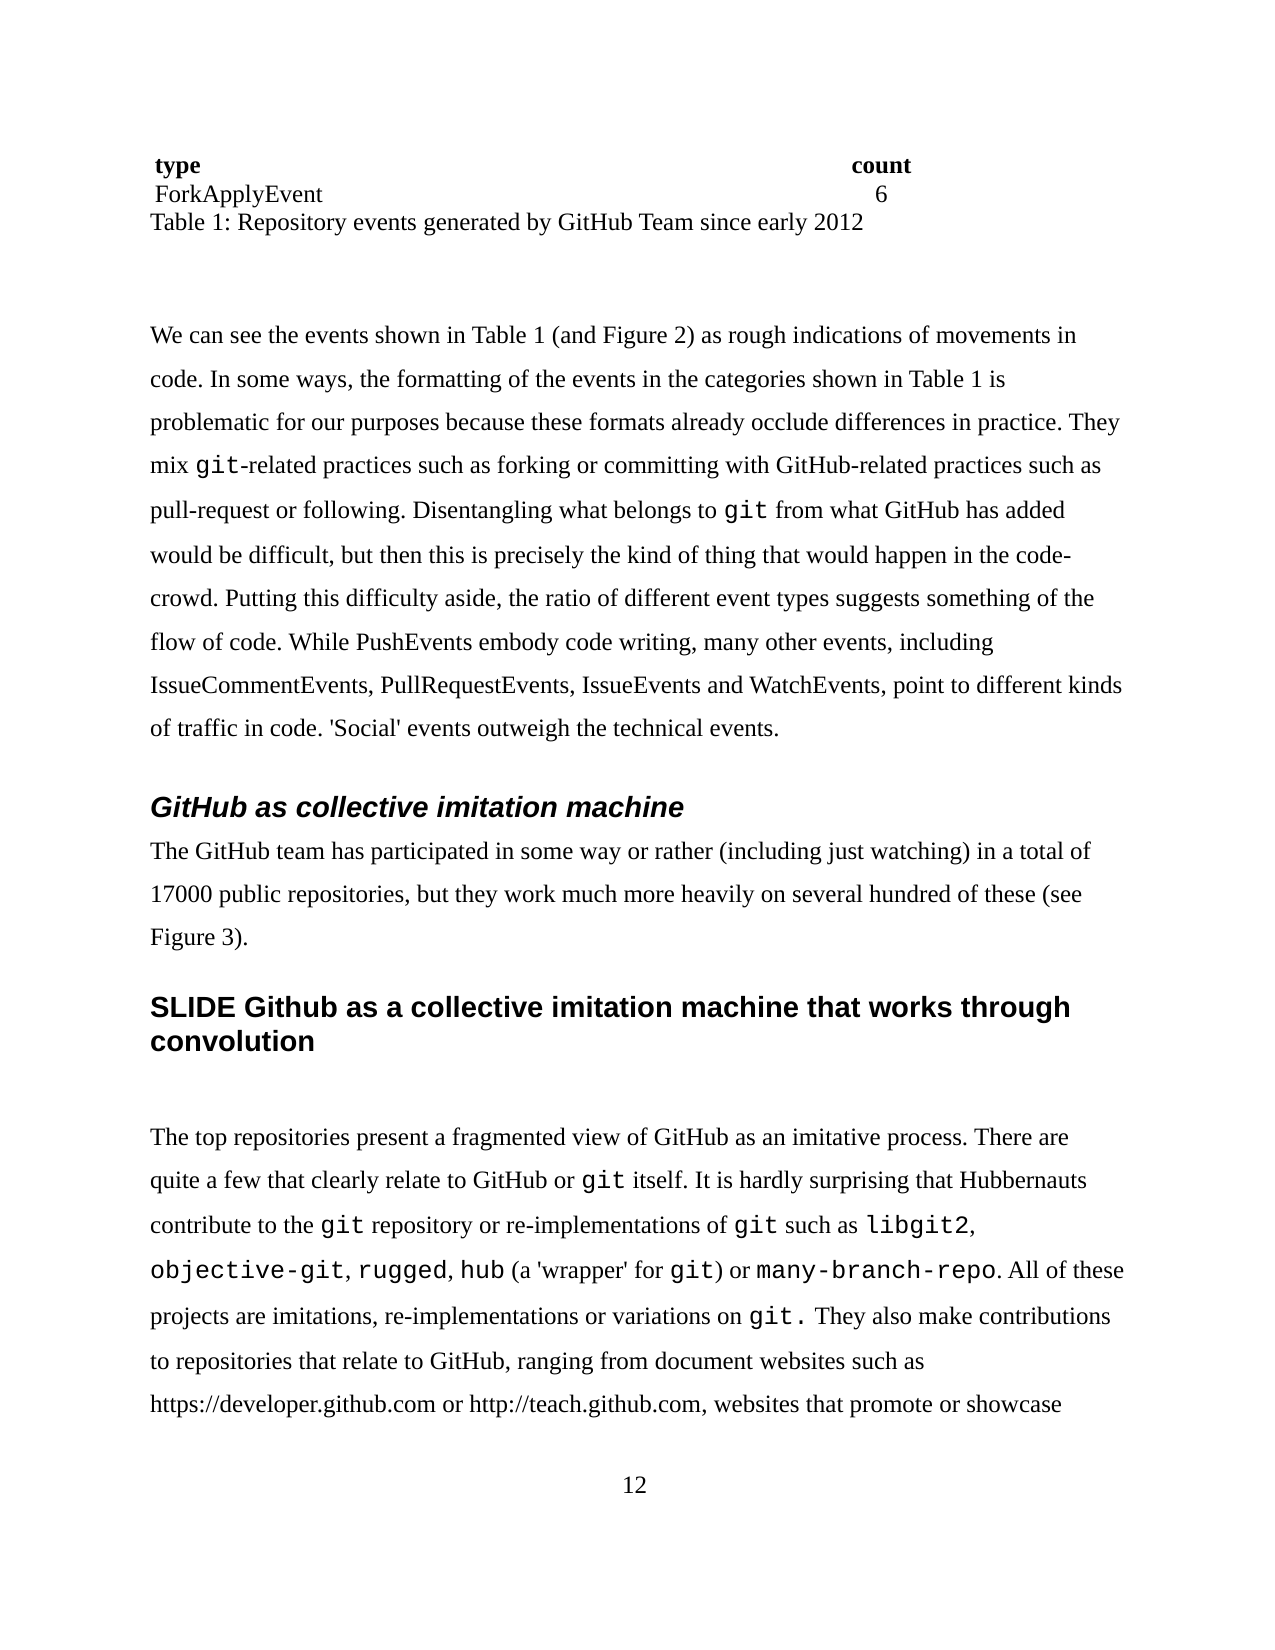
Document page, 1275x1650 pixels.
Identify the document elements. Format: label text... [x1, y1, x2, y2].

text The GitHub team has participated in some way or rather (including just watching) in a total of 17000 public repositories, but they work much more heavily on several hundred of these (see Figure 3). [150, 836, 1125, 951]
table_header count [638, 150, 1125, 179]
table_cell ForkApplyEvent [150, 179, 637, 207]
text The top repositories present a fragmented view of GitHub as an imitative process. There are quite a few that clearly relate to GitHub or git itself. It is hardly surprising that Hubbernauts contribute to the git repository or re-implementations of git such as libgit2, objective-git, rugged, hub (a 'wrapper' for git) or many-branch-repo. All of these projects are imitations, re-implementations or variations on git. They also make contributions to repositories that relate to GitHub, ranging from document websites such as https://developer.github.com or http://teach.github.com, websites that promote or showcase [150, 1122, 1125, 1418]
subtitle GitHub as collective imitation machine [150, 790, 1125, 823]
table_header type [150, 150, 637, 179]
text We can see the events shown in Table 1 (and Figure 2) as rough indications of movements in code. In some ways, the formatting of the events in the categories shown in Table 1 is problematic for our purposes because these formats already occlude differences in practice. They mix git-related practices such as forking or committing with GitHub-related practices such as pull-request or following. Disentangling what belongs to git from what GitHub has added would be difficult, but then this is precisely the kind of thing that would happen in the code-crowd. Putting this difficulty aside, the ratio of different event types suggests something of the flow of code. While PushEvents embody code writing, many other events, including IssueCommentEvents, PullRequestEvents, IssueEvents and WatchEvents, point to different kinds of traffic in code. 'Social' events outweigh the technical events. [150, 321, 1125, 742]
subtitle SLIDE Github as a collective imitation machine that works through convolution [150, 990, 1125, 1057]
text Table 1: Repository events generated by GitHub Team since early 2012 [150, 207, 1125, 236]
table_cell 6 [638, 179, 1125, 207]
